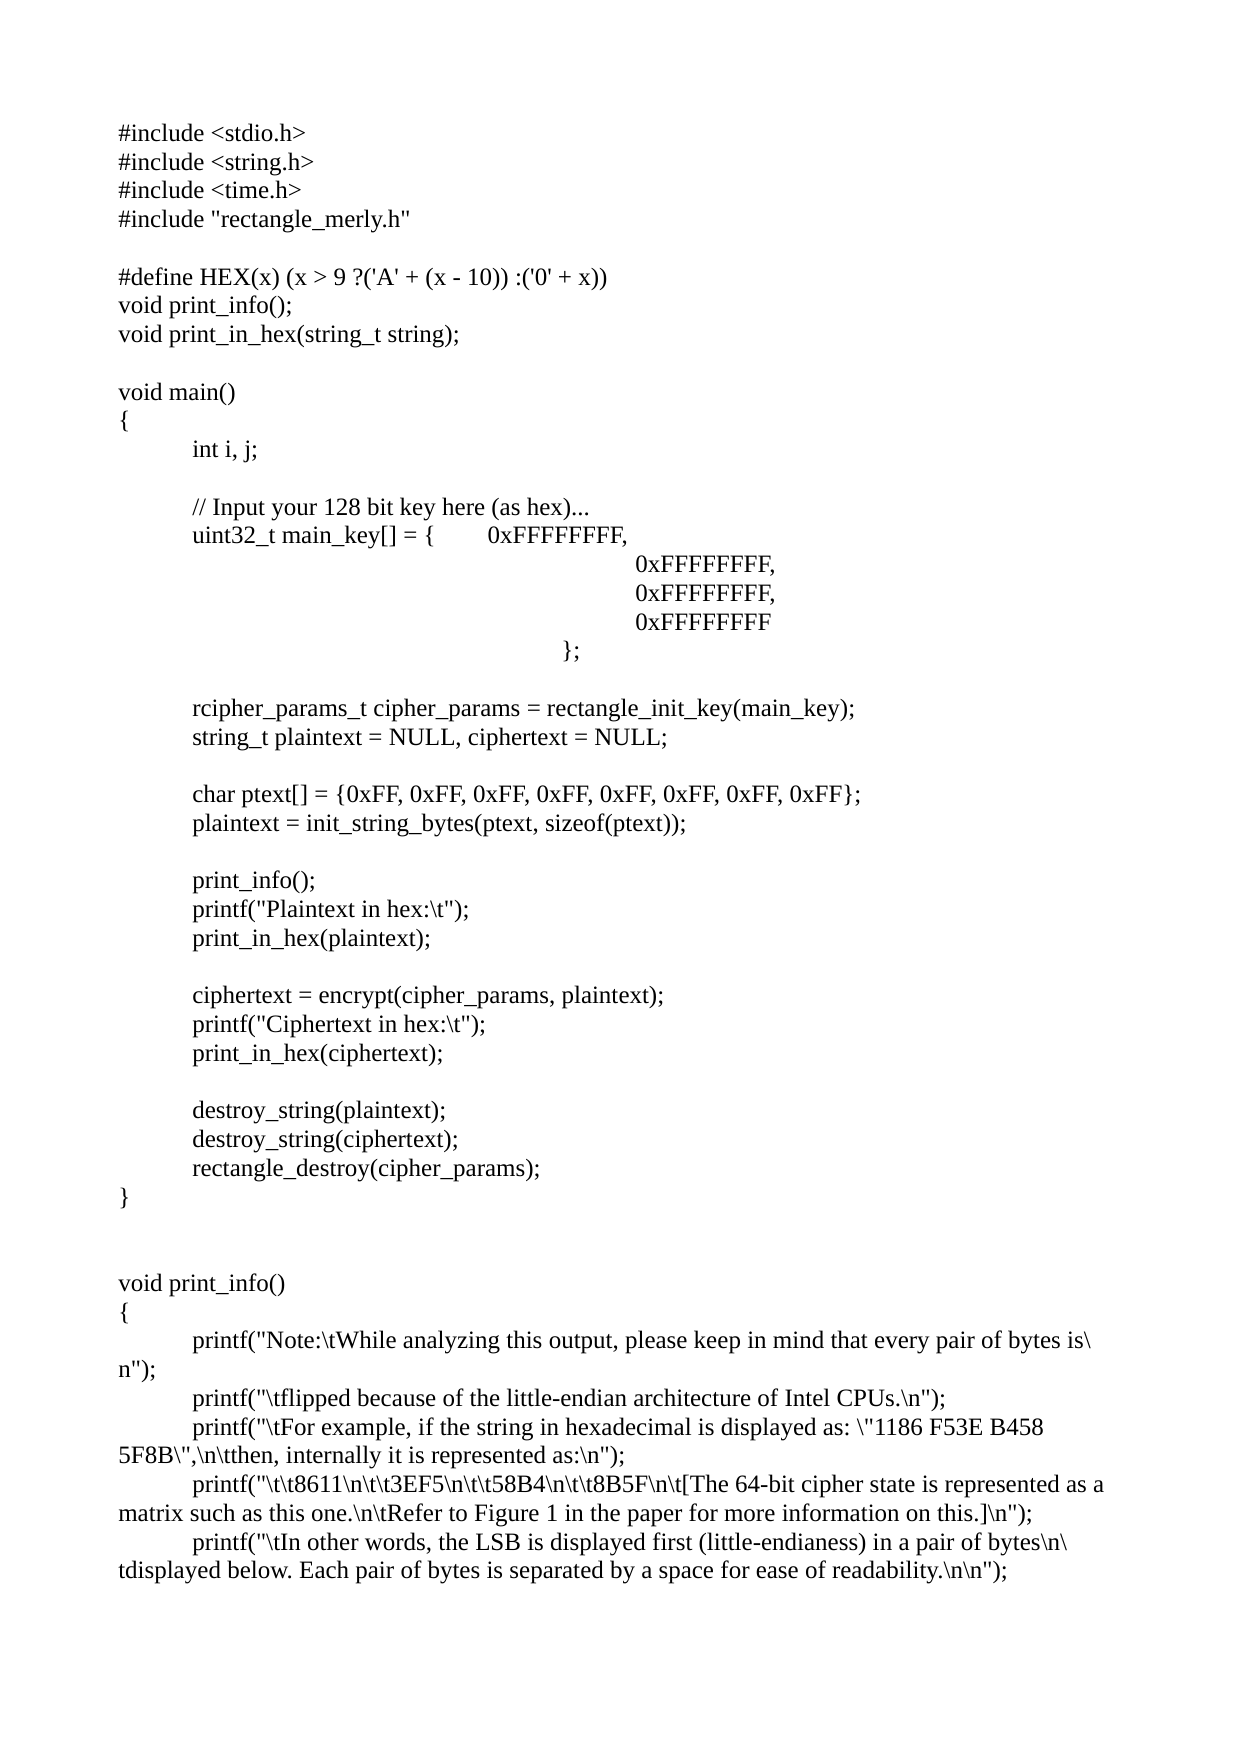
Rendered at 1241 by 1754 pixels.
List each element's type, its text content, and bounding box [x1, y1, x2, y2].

text printf("Note:\tWhile analyzing this output, please keep in mind that every pair of bytes is\n"); [118, 1326, 1122, 1383]
text rectangle_destroy(cipher_params); [118, 1153, 1122, 1182]
text void print_in_hex(string_t string); [118, 319, 1122, 348]
text char ptext[] = {0xFF, 0xFF, 0xFF, 0xFF, 0xFF, 0xFF, 0xFF, 0xFF}; [118, 779, 1122, 808]
text print_in_hex(plaintext); [118, 923, 1122, 952]
text int i, j; [118, 434, 1122, 463]
text #include "rectangle_merly.h" [118, 204, 1122, 233]
text // Input your 128 bit key here (as hex)... [118, 492, 1122, 521]
text 0xFFFFFFFF, [118, 578, 1122, 607]
text 0xFFFFFFFF [118, 607, 1122, 636]
text { [118, 1297, 1122, 1326]
text destroy_string(plaintext); [118, 1096, 1122, 1124]
text printf("\tFor example, if the string in hexadecimal is displayed as: \"1186 F53E B458 5F8B\",\n\tthen, internally it is represented as:\n"); [118, 1412, 1122, 1469]
text destroy_string(ciphertext); [118, 1124, 1122, 1153]
text print_info(); [118, 866, 1122, 894]
text printf("\t\t8611\n\t\t3EF5\n\t\t58B4\n\t\t8B5F\n\t[The 64-bit cipher state is represented as a matrix such as this one.\n\tRefer to Figure 1 in the paper for more information on this.]\n"); [118, 1469, 1122, 1527]
text printf("\tflipped because of the little-endian architecture of Intel CPUs.\n"); [118, 1383, 1122, 1412]
text void main() [118, 377, 1122, 406]
text { [118, 406, 1122, 434]
text rcipher_params_t cipher_params = rectangle_init_key(main_key); [118, 693, 1122, 722]
text #define HEX(x) (x > 9 ?('A' + (x - 10)) :('0' + x)) [118, 262, 1122, 291]
text #include <time.h> [118, 176, 1122, 204]
text #include <string.h> [118, 147, 1122, 176]
text printf("Plaintext in hex:\t"); [118, 894, 1122, 923]
text void print_info(); [118, 291, 1122, 319]
text #include <stdio.h> [118, 118, 1122, 147]
text }; [118, 636, 1122, 664]
text print_in_hex(ciphertext); [118, 1038, 1122, 1067]
text uint32_t main_key[] = { 0xFFFFFFFF, [118, 521, 1122, 549]
text printf("\tIn other words, the LSB is displayed first (little-endianess) in a pair of bytes\n\tdisplayed below. Each pair of bytes is separated by a space for ease of readability.\n\n"); [118, 1527, 1122, 1584]
text void print_info() [118, 1268, 1122, 1297]
text } [118, 1182, 1122, 1211]
text printf("Ciphertext in hex:\t"); [118, 1009, 1122, 1038]
text 0xFFFFFFFF, [118, 549, 1122, 578]
text string_t plaintext = NULL, ciphertext = NULL; [118, 722, 1122, 751]
text ciphertext = encrypt(cipher_params, plaintext); [118, 981, 1122, 1009]
text plaintext = init_string_bytes(ptext, sizeof(ptext)); [118, 808, 1122, 837]
